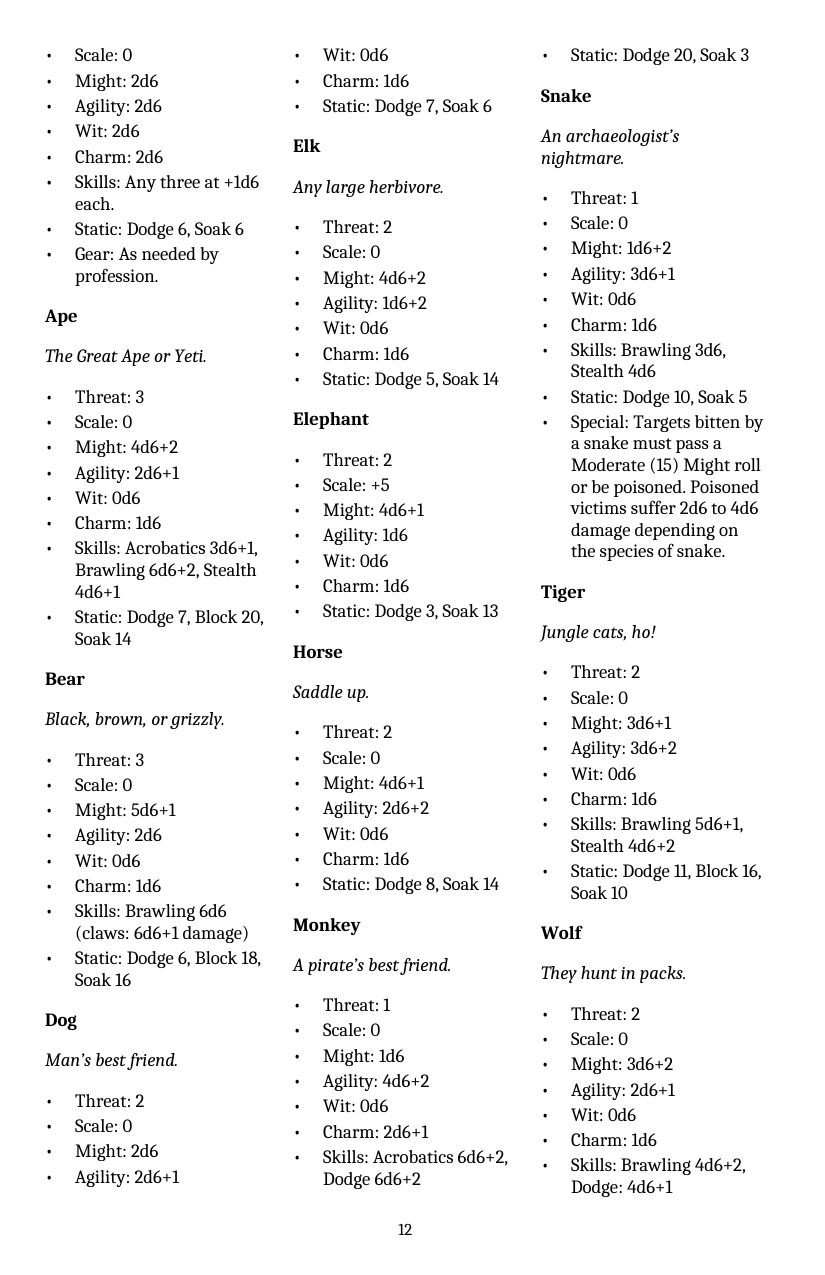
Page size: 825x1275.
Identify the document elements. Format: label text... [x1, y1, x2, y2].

list Might: 1d6+2 [541, 238, 765, 260]
list Static: Dodge 11, Block 16, Soak 10 [541, 861, 765, 904]
list Static: Dodge 20, Soak 3 [541, 45, 765, 67]
list Skills: Brawling 5d6+1, Stealth 4d6+2 [541, 814, 765, 857]
list Skills: Any three at +1d6 each. [45, 172, 269, 215]
list Scale: 0 [293, 747, 517, 769]
list Agility: 1d6+2 [293, 292, 517, 314]
list Scale: 0 [541, 213, 765, 234]
list Scale: 0 [293, 1020, 517, 1042]
text Saddle up. [293, 682, 517, 703]
list Agility: 2d6+1 [541, 1079, 765, 1101]
list Might: 5d6+1 [45, 800, 269, 821]
list Scale: 0 [45, 1116, 269, 1137]
list Threat: 2 [293, 449, 517, 471]
list Skills: Acrobatics 3d6+1, Brawling 6d6+2, Stealth 4d6+1 [45, 538, 269, 603]
text The Great Ape or Yeti. [45, 346, 269, 367]
list Wit: 0d6 [293, 1096, 517, 1117]
text Wolf [541, 922, 765, 944]
list Wit: 0d6 [293, 318, 517, 339]
text Elk [293, 136, 517, 157]
list Threat: 2 [541, 1003, 765, 1025]
text Horse [293, 641, 517, 663]
list Agility: 3d6+2 [541, 738, 765, 759]
list Scale: +5 [293, 474, 517, 496]
list Charm: 1d6 [541, 1130, 765, 1151]
list Charm: 1d6 [45, 876, 269, 897]
text Ape [45, 306, 269, 327]
text Bear [45, 668, 269, 690]
text An archaeologist’s nightmare. [541, 126, 765, 169]
list Threat: 1 [541, 187, 765, 209]
list Might: 3d6+1 [541, 712, 765, 734]
list Charm: 1d6 [541, 314, 765, 336]
list Charm: 1d6 [293, 576, 517, 597]
list Wit: 2d6 [45, 121, 269, 142]
list Charm: 2d6+1 [293, 1121, 517, 1143]
list Static: Dodge 7, Block 20, Soak 14 [45, 607, 269, 650]
list Threat: 2 [541, 662, 765, 683]
text They hunt in packs. [541, 963, 765, 984]
list Scale: 0 [45, 412, 269, 433]
list Skills: Brawling 6d6 (claws: 6d6+1 damage) [45, 901, 269, 944]
list Skills: Brawling 4d6+2, Dodge: 4d6+1 [541, 1155, 765, 1198]
text Dog [45, 1010, 269, 1031]
list Static: Dodge 7, Soak 6 [293, 96, 517, 117]
list Might: 3d6+2 [541, 1054, 765, 1075]
text Snake [541, 85, 765, 107]
list Charm: 1d6 [45, 513, 269, 534]
list Agility: 2d6+1 [45, 462, 269, 484]
list Scale: 0 [45, 774, 269, 796]
list Wit: 0d6 [541, 289, 765, 310]
list Agility: 3d6+1 [541, 263, 765, 285]
text Jungle cats, ho! [541, 622, 765, 643]
list Special: Targets bitten by a snake must pass a Moderate (15) Might roll or be poisoned. Poisoned victims suffer 2d6 to 4d6 damage depending on the species of snake. [541, 412, 765, 562]
text Tiger [541, 581, 765, 603]
list Wit: 0d6 [45, 487, 269, 509]
list Threat: 2 [293, 722, 517, 743]
list Charm: 1d6 [293, 70, 517, 92]
list Skills: Brawling 3d6, Stealth 4d6 [541, 339, 765, 382]
list Might: 2d6 [45, 70, 269, 92]
list Agility: 2d6+1 [45, 1166, 269, 1188]
list Wit: 0d6 [45, 850, 269, 872]
list Scale: 0 [541, 1028, 765, 1050]
list Skills: Acrobatics 6d6+2, Dodge 6d6+2 [293, 1147, 517, 1190]
list Threat: 2 [293, 217, 517, 238]
list Threat: 3 [45, 386, 269, 408]
list Wit: 0d6 [293, 550, 517, 572]
text Monkey [293, 914, 517, 936]
list Threat: 1 [293, 995, 517, 1016]
text Elephant [293, 409, 517, 430]
list Might: 4d6+2 [45, 437, 269, 458]
text Black, brown, or grizzly. [45, 709, 269, 730]
list Scale: 0 [45, 45, 269, 67]
text A pirate’s best friend. [293, 954, 517, 976]
list Charm: 1d6 [541, 788, 765, 810]
list Threat: 3 [45, 749, 269, 771]
list Scale: 0 [541, 687, 765, 709]
list Static: Dodge 5, Soak 14 [293, 368, 517, 390]
list Static: Dodge 3, Soak 13 [293, 601, 517, 622]
list Charm: 1d6 [293, 848, 517, 870]
list Static: Dodge 10, Soak 5 [541, 386, 765, 408]
list Scale: 0 [293, 242, 517, 263]
list Might: 4d6+1 [293, 500, 517, 521]
list Wit: 0d6 [541, 1104, 765, 1126]
list Agility: 1d6 [293, 525, 517, 547]
list Wit: 0d6 [293, 823, 517, 845]
list Charm: 1d6 [293, 343, 517, 365]
list Threat: 2 [45, 1090, 269, 1112]
list Might: 4d6+1 [293, 772, 517, 794]
list Static: Dodge 8, Soak 14 [293, 874, 517, 895]
list Charm: 2d6 [45, 146, 269, 168]
list Static: Dodge 6, Soak 6 [45, 218, 269, 240]
text Man’s best friend. [45, 1050, 269, 1072]
list Gear: As needed by profession. [45, 244, 269, 287]
list Agility: 2d6 [45, 96, 269, 117]
list Wit: 0d6 [541, 763, 765, 785]
text Any large herbivore. [293, 176, 517, 198]
list Might: 4d6+2 [293, 267, 517, 289]
list Agility: 4d6+2 [293, 1071, 517, 1092]
list Agility: 2d6+2 [293, 798, 517, 819]
list Might: 2d6 [45, 1141, 269, 1162]
list Agility: 2d6 [45, 825, 269, 847]
list Might: 1d6 [293, 1045, 517, 1067]
list Static: Dodge 6, Block 18, Soak 16 [45, 948, 269, 991]
list Wit: 0d6 [293, 45, 517, 67]
